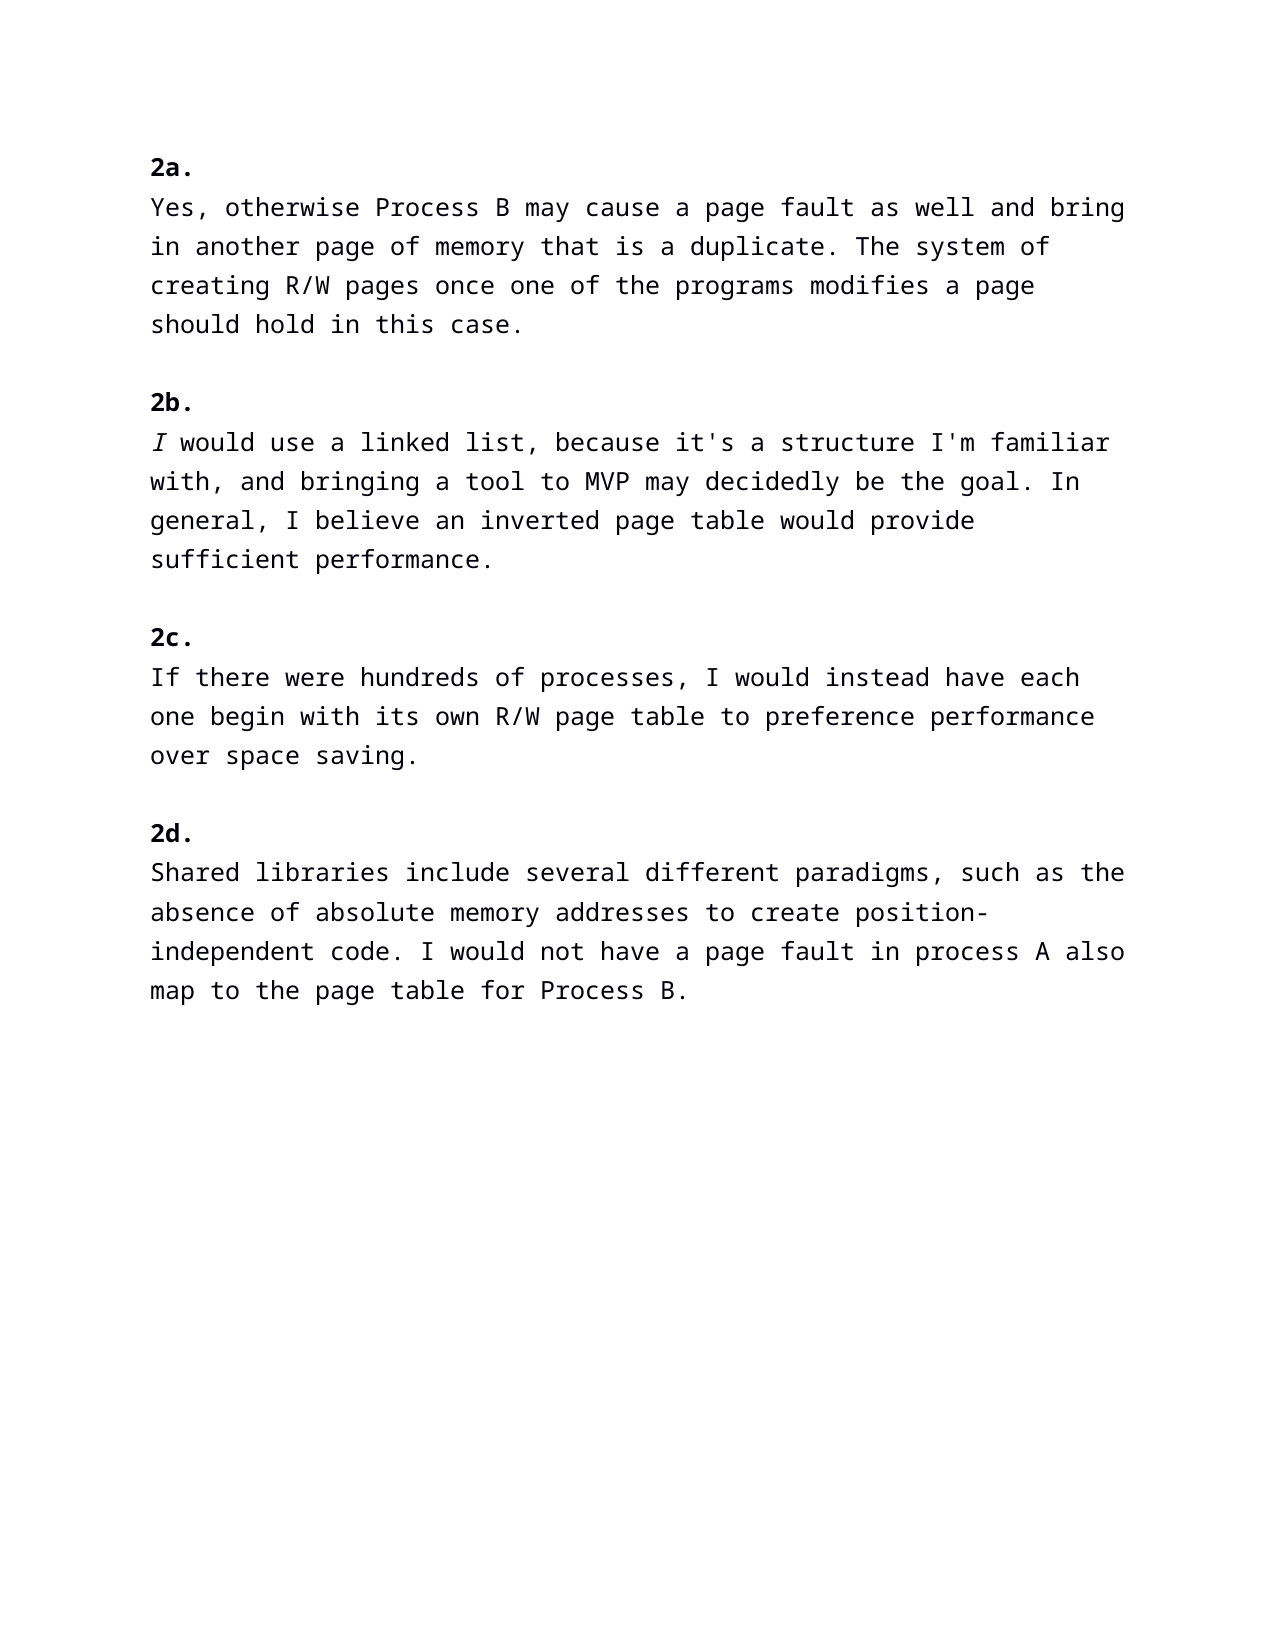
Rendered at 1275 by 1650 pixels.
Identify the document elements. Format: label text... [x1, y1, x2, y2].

text 2b. [150, 385, 1125, 419]
text Yes, otherwise Process B may cause a page fault as well and bring in another page of memory that is a duplicate. The system of creating R/W pages once one of the programs modifies a page should hold in this case. [150, 189, 1125, 341]
text 2d. [150, 816, 1125, 850]
text 2c. [150, 620, 1125, 654]
text If there were hundreds of processes, I would instead have each one begin with its own R/W page table to preference performance over space saving. [150, 659, 1125, 772]
text Shared libraries include several different paradigms, such as the absence of absolute memory addresses to create position-independent code. I would not have a page fault in process A also map to the page table for Process B. [150, 855, 1125, 1007]
text I would use a linked list, because it's a structure I'm familiar with, and bringing a tool to MVP may decidedly be the goal. In general, I believe an inverted page table would provide sufficient performance. [150, 424, 1125, 576]
text 2a. [150, 150, 1125, 184]
